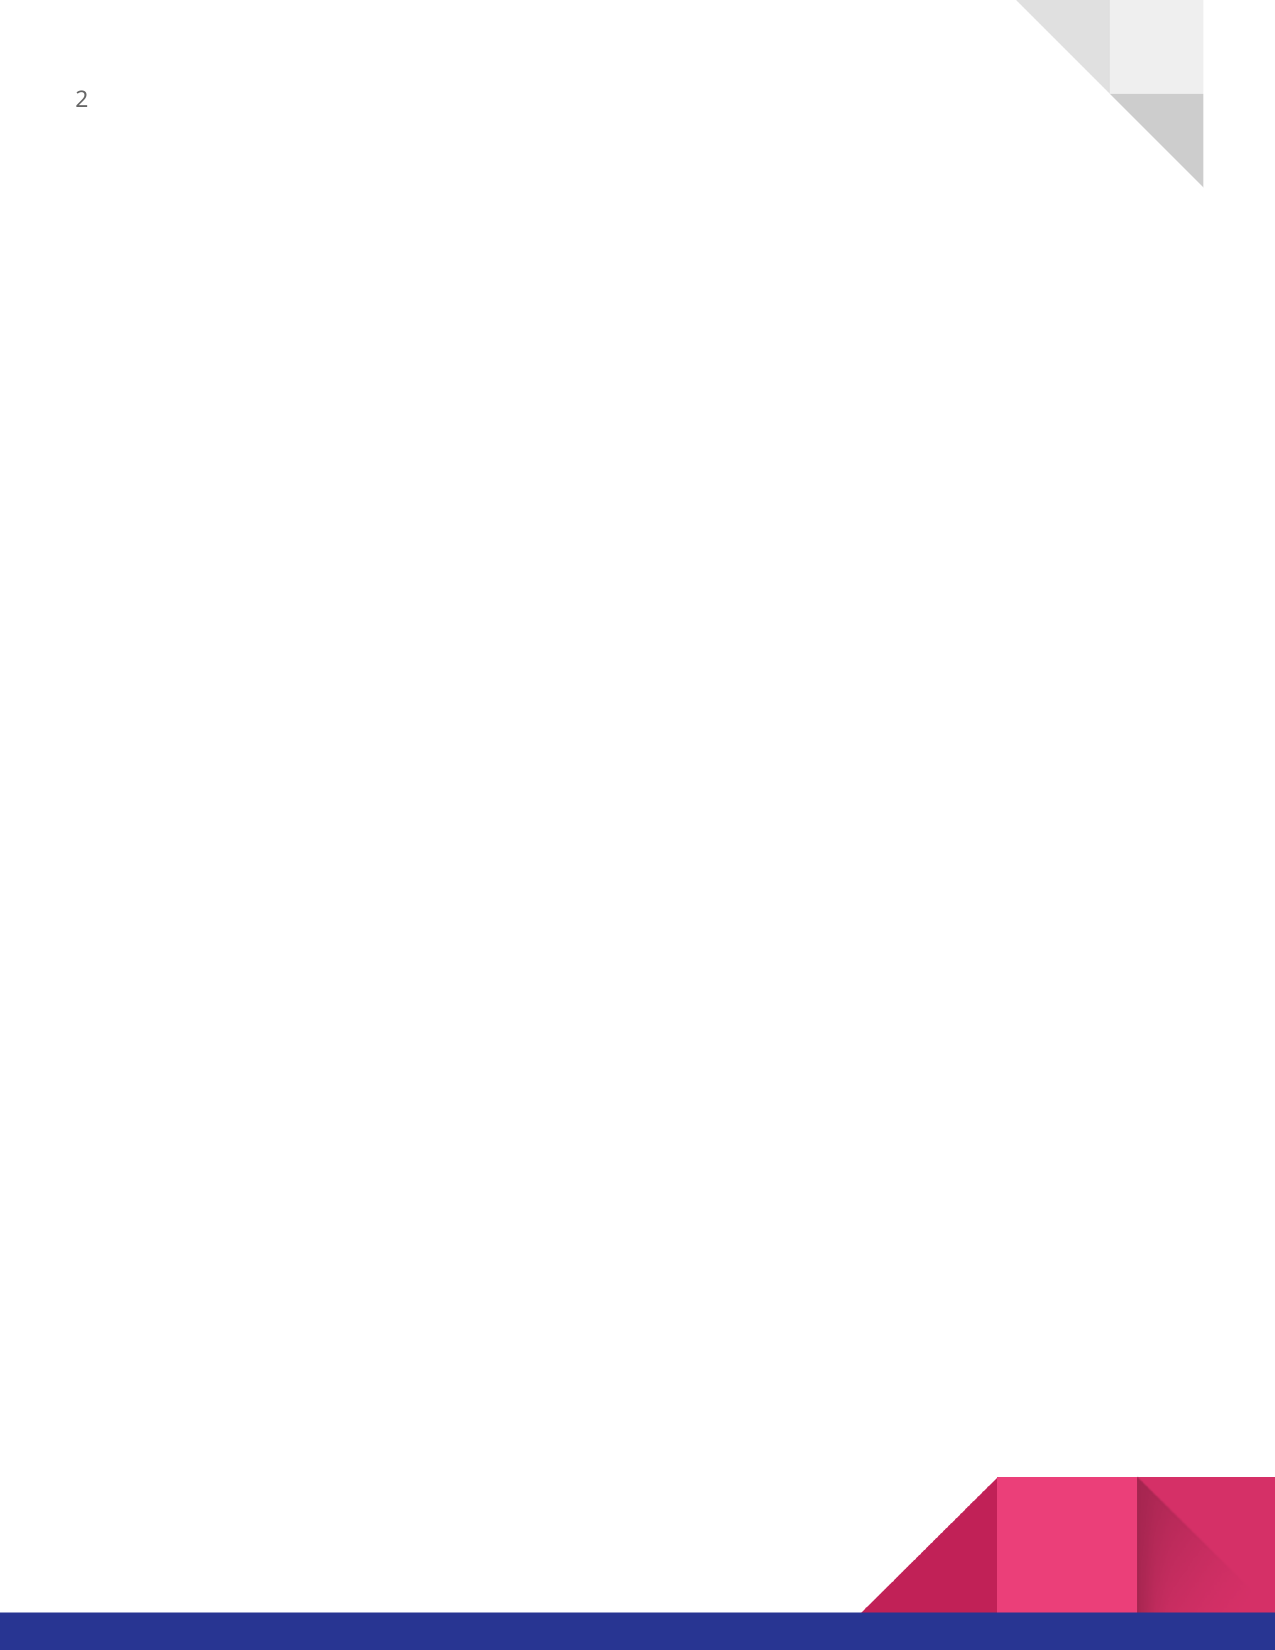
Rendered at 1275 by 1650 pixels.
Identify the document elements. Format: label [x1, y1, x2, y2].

picture [1015, 0, 1204, 188]
picture [0, 1475, 1275, 1650]
